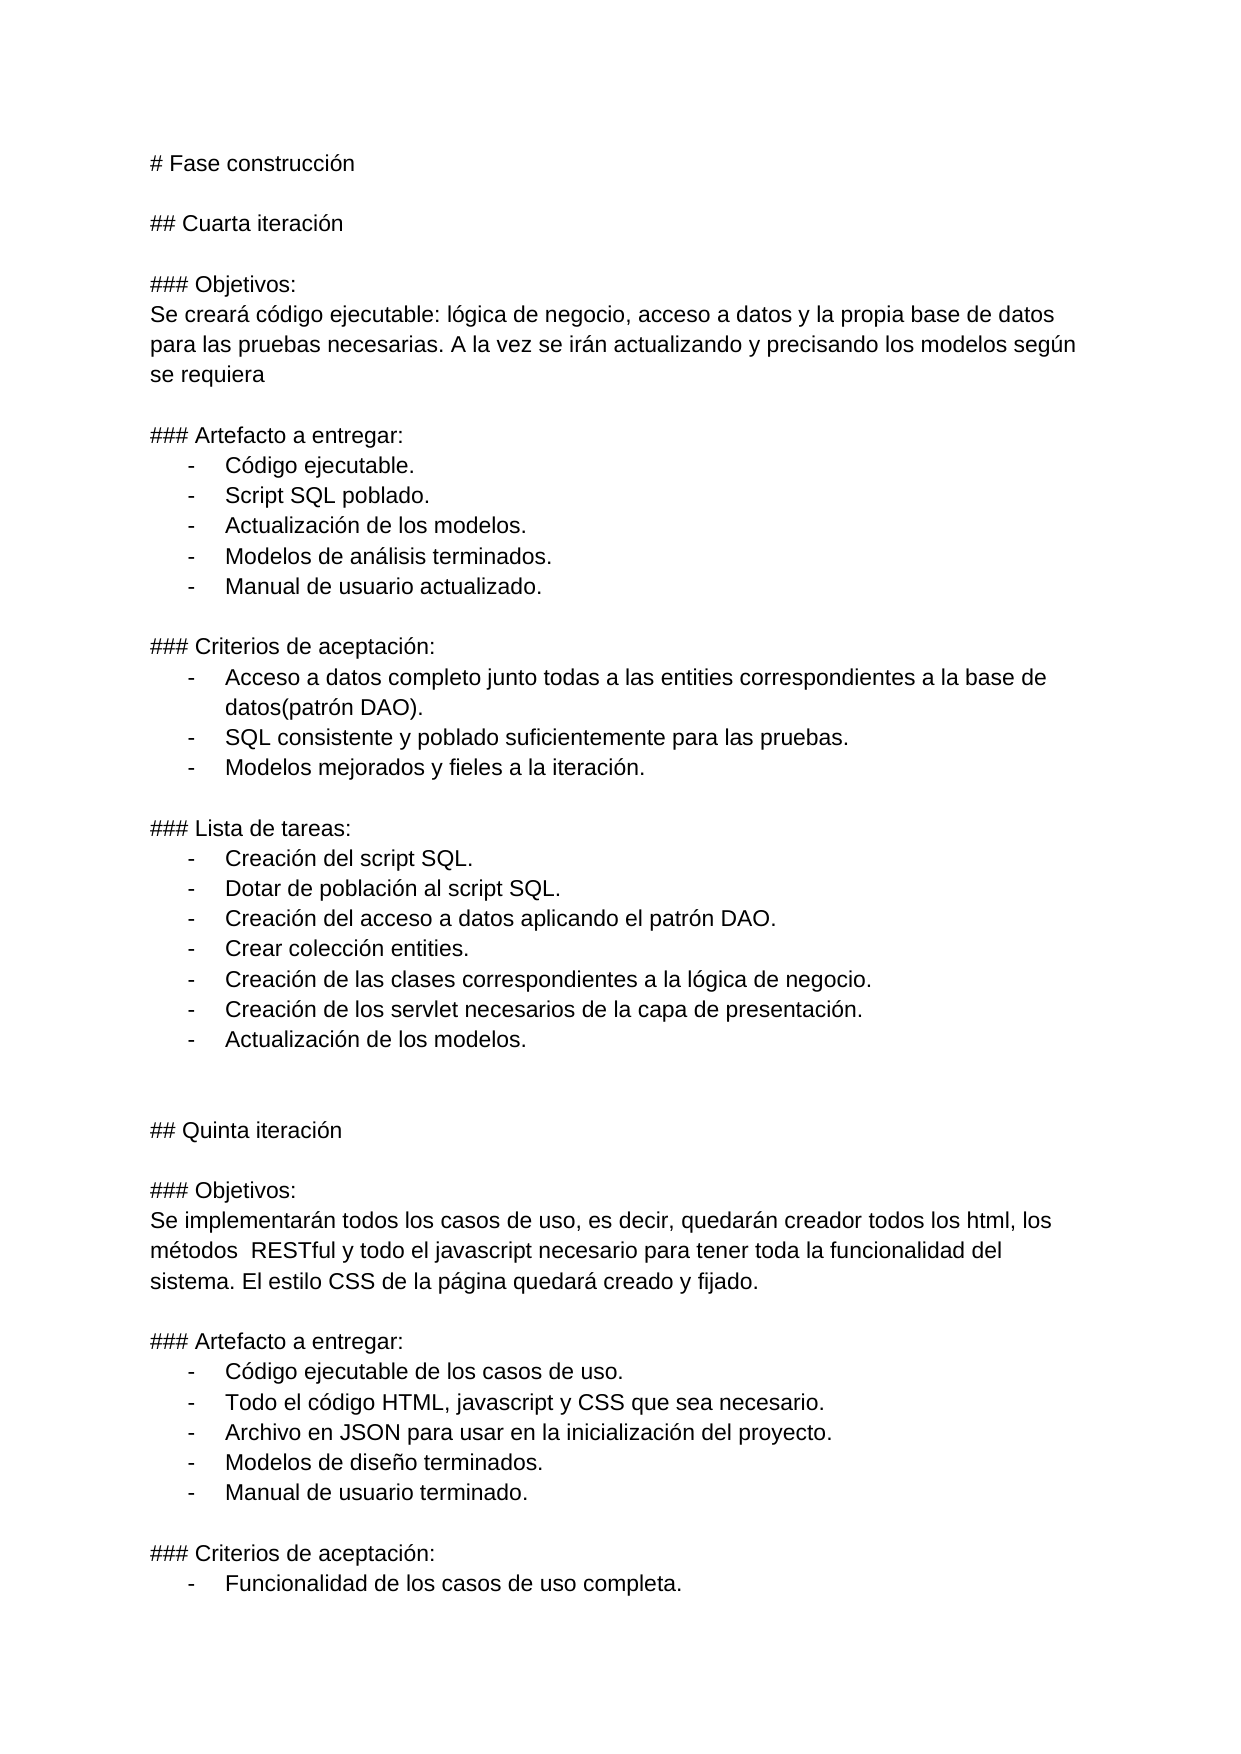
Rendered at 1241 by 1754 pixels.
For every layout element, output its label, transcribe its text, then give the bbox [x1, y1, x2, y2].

list SQL consistente y poblado suficientemente para las pruebas. [187, 724, 1090, 750]
text ### Artefacto a entregar: [150, 1328, 1090, 1354]
list Código ejecutable. [187, 452, 1090, 478]
list Creación del acceso a datos aplicando el patrón DAO. [187, 905, 1090, 932]
list Código ejecutable de los casos de uso. [187, 1358, 1090, 1385]
list Manual de usuario actualizado. [187, 573, 1090, 599]
list Modelos de análisis terminados. [187, 543, 1090, 569]
text # Fase construcción [150, 150, 1090, 176]
text ## Quinta iteración [150, 1117, 1090, 1143]
list Funcionalidad de los casos de uso completa. [187, 1570, 1090, 1596]
list Manual de usuario terminado. [187, 1479, 1090, 1506]
list Actualización de los modelos. [187, 512, 1090, 539]
text ### Objetivos: [150, 1177, 1090, 1203]
list Creación del script SQL. [187, 845, 1090, 871]
text ### Criterios de aceptación: [150, 633, 1090, 660]
text Se creará código ejecutable: lógica de negocio, acceso a datos y la propia base de datos para las pruebas necesarias. A la vez se irán actualizando y precisando los modelos según se requiera [150, 301, 1090, 388]
list Script SQL poblado. [187, 482, 1090, 509]
list Archivo en JSON para usar en la inicialización del proyecto. [187, 1419, 1090, 1445]
list Creación de las clases correspondientes a la lógica de negocio. [187, 966, 1090, 992]
list Todo el código HTML, javascript y CSS que sea necesario. [187, 1388, 1090, 1415]
text Se implementarán todos los casos de uso, es decir, quedarán creador todos los html, los métodos RESTful y todo el javascript necesario para tener toda la funcionalidad del sistema. El estilo CSS de la página quedará creado y fijado. [150, 1207, 1090, 1294]
text ### Criterios de aceptación: [150, 1539, 1090, 1566]
list Crear colección entities. [187, 935, 1090, 962]
list Dotar de población al script SQL. [187, 875, 1090, 901]
list Modelos mejorados y fieles a la iteración. [187, 754, 1090, 781]
list Actualización de los modelos. [187, 1026, 1090, 1052]
text ## Cuarta iteración [150, 210, 1090, 237]
text ### Objetivos: [150, 271, 1090, 297]
text ### Artefacto a entregar: [150, 422, 1090, 448]
list Acceso a datos completo junto todas a las entities correspondientes a la base de datos(patrón DAO). [187, 663, 1090, 720]
text ### Lista de tareas: [150, 814, 1090, 841]
list Creación de los servlet necesarios de la capa de presentación. [187, 996, 1090, 1022]
list Modelos de diseño terminados. [187, 1449, 1090, 1475]
